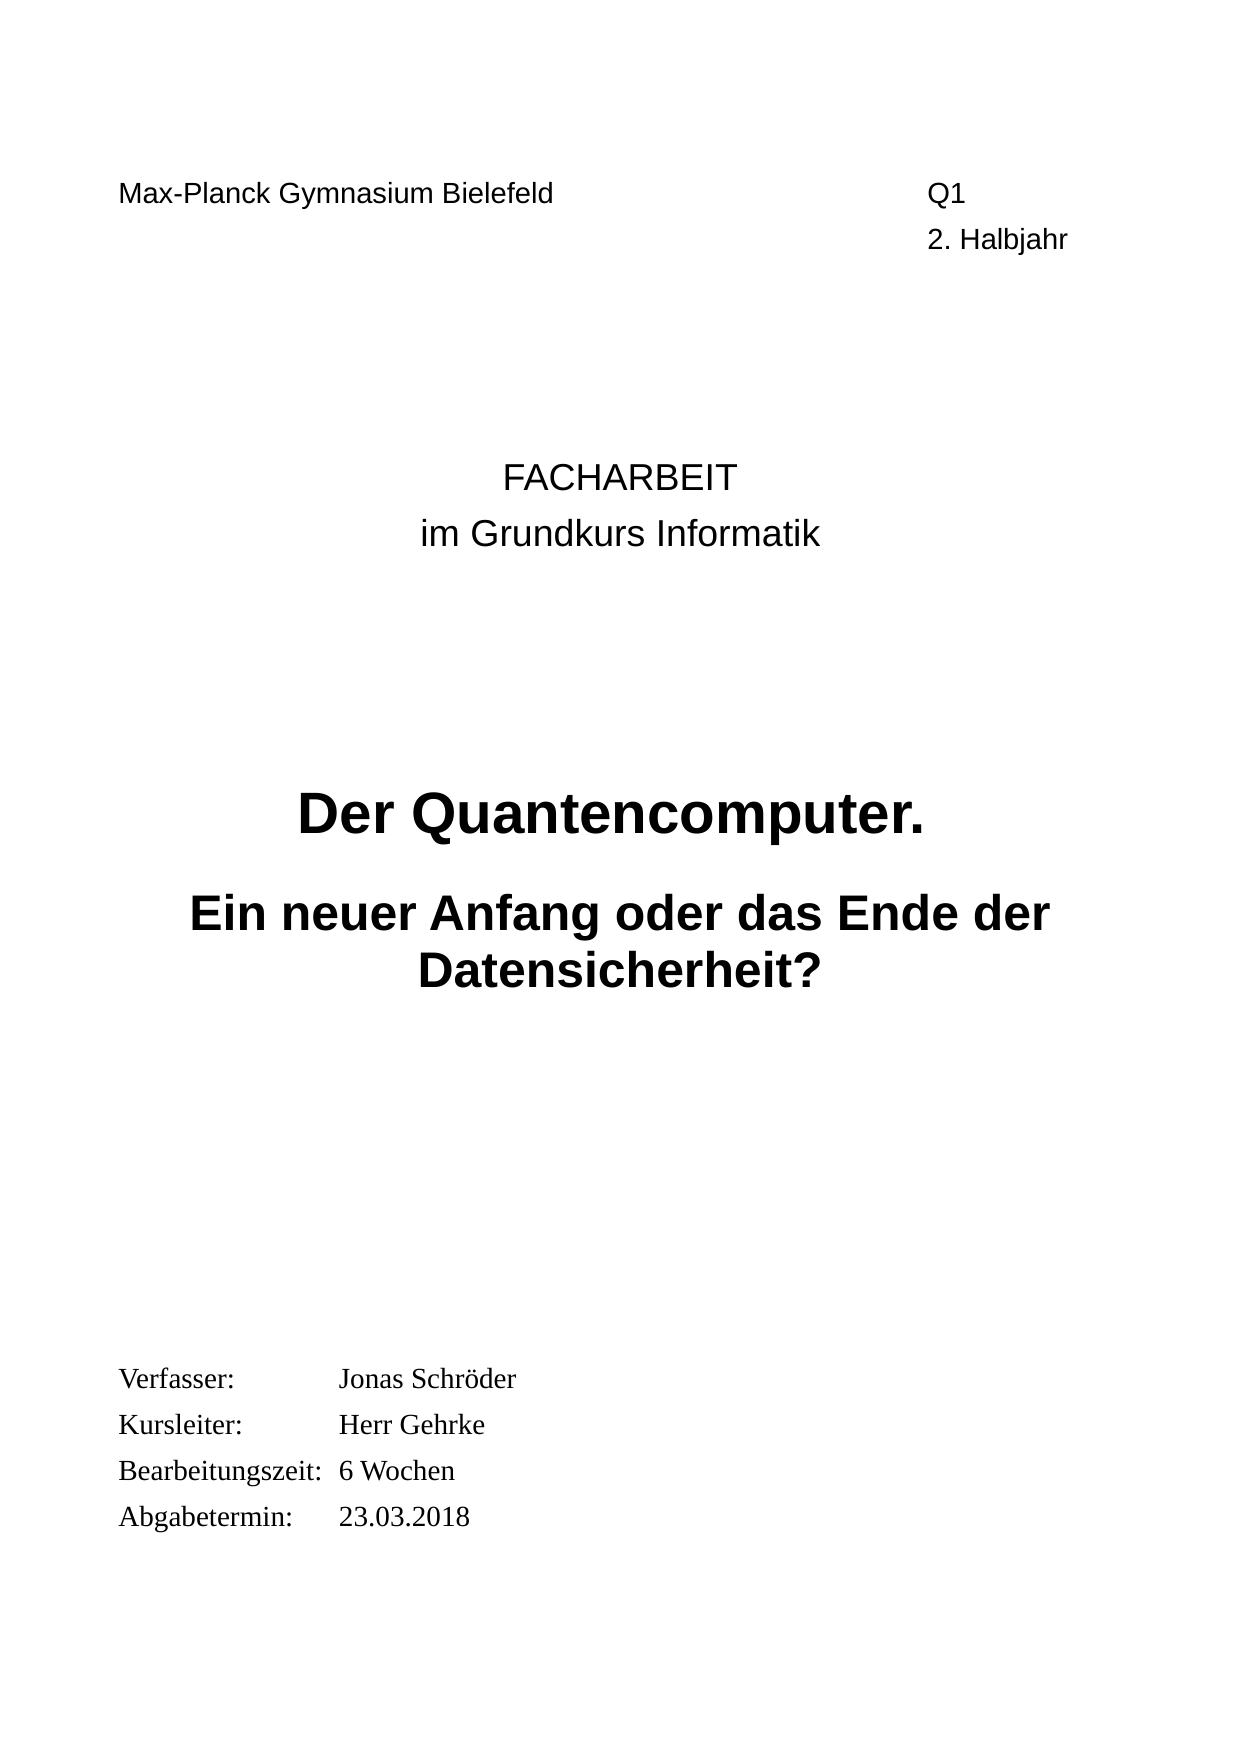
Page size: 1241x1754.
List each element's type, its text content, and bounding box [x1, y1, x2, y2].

text Max-Planck Gymnasium Bielefeld Q1 [118, 176, 1122, 210]
title Ein neuer Anfang oder das Ende der Datensicherheit? [118, 883, 1122, 998]
text Abgabetermin: 23.03.2018 [118, 1499, 1122, 1533]
text Kursleiter: Herr Gehrke [118, 1407, 1122, 1441]
text 2. Halbjahr [118, 222, 1122, 256]
text FACHARBEIT [118, 456, 1122, 499]
text Bearbeitungszeit: 6 Wochen [118, 1453, 1122, 1487]
title Der Quantencomputer. [118, 779, 1122, 846]
text im Grundkurs Informatik [118, 511, 1122, 554]
text Verfasser: Jonas Schröder [118, 1361, 1122, 1394]
